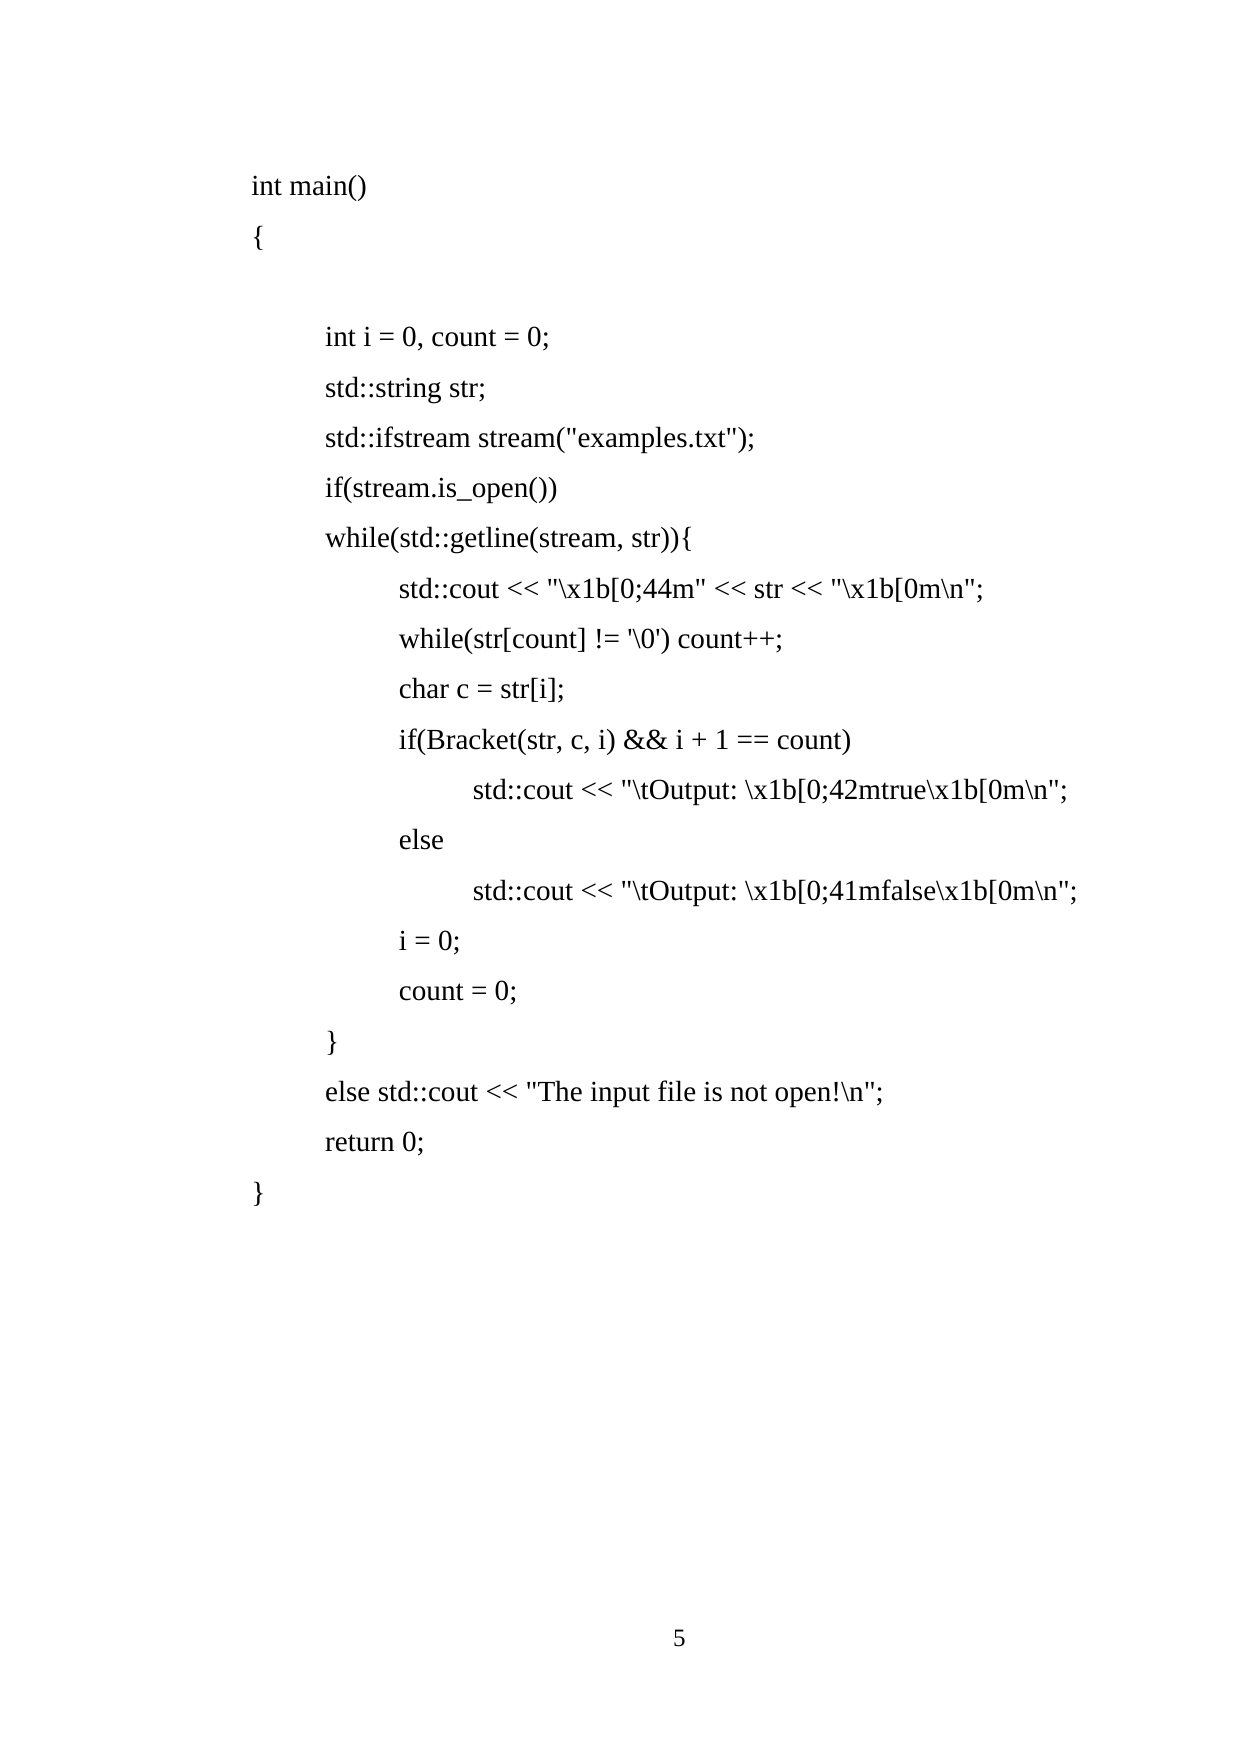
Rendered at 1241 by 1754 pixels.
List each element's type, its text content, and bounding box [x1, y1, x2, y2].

text while(std::getline(stream, str)){ [177, 521, 1181, 554]
text std::string str; [177, 370, 1181, 403]
text while(str[count] != '\0') count++; [177, 621, 1181, 655]
text if(stream.is_open()) [177, 470, 1181, 504]
text std::cout << "\x1b[0;44m" << str << "\x1b[0m\n"; [177, 571, 1181, 604]
text char c = str[i]; [177, 672, 1181, 705]
text std::ifstream stream("examples.txt"); [177, 420, 1181, 453]
text i = 0; [177, 923, 1181, 957]
text return 0; [177, 1124, 1181, 1158]
text std::cout << "\tOutput: \x1b[0;42mtrue\x1b[0m\n"; [177, 772, 1181, 806]
text else [177, 822, 1181, 856]
text { [177, 219, 1181, 252]
text if(Bracket(str, c, i) && i + 1 == count) [177, 722, 1181, 755]
text count = 0; [177, 973, 1181, 1007]
text std::cout << "\tOutput: \x1b[0;41mfalse\x1b[0m\n"; [177, 873, 1181, 906]
text int main() [177, 168, 1181, 202]
text else std::cout << "The input file is not open!\n"; [177, 1074, 1181, 1108]
text } [177, 1024, 1181, 1057]
text int i = 0, count = 0; [177, 319, 1181, 353]
text } [177, 1175, 1181, 1208]
